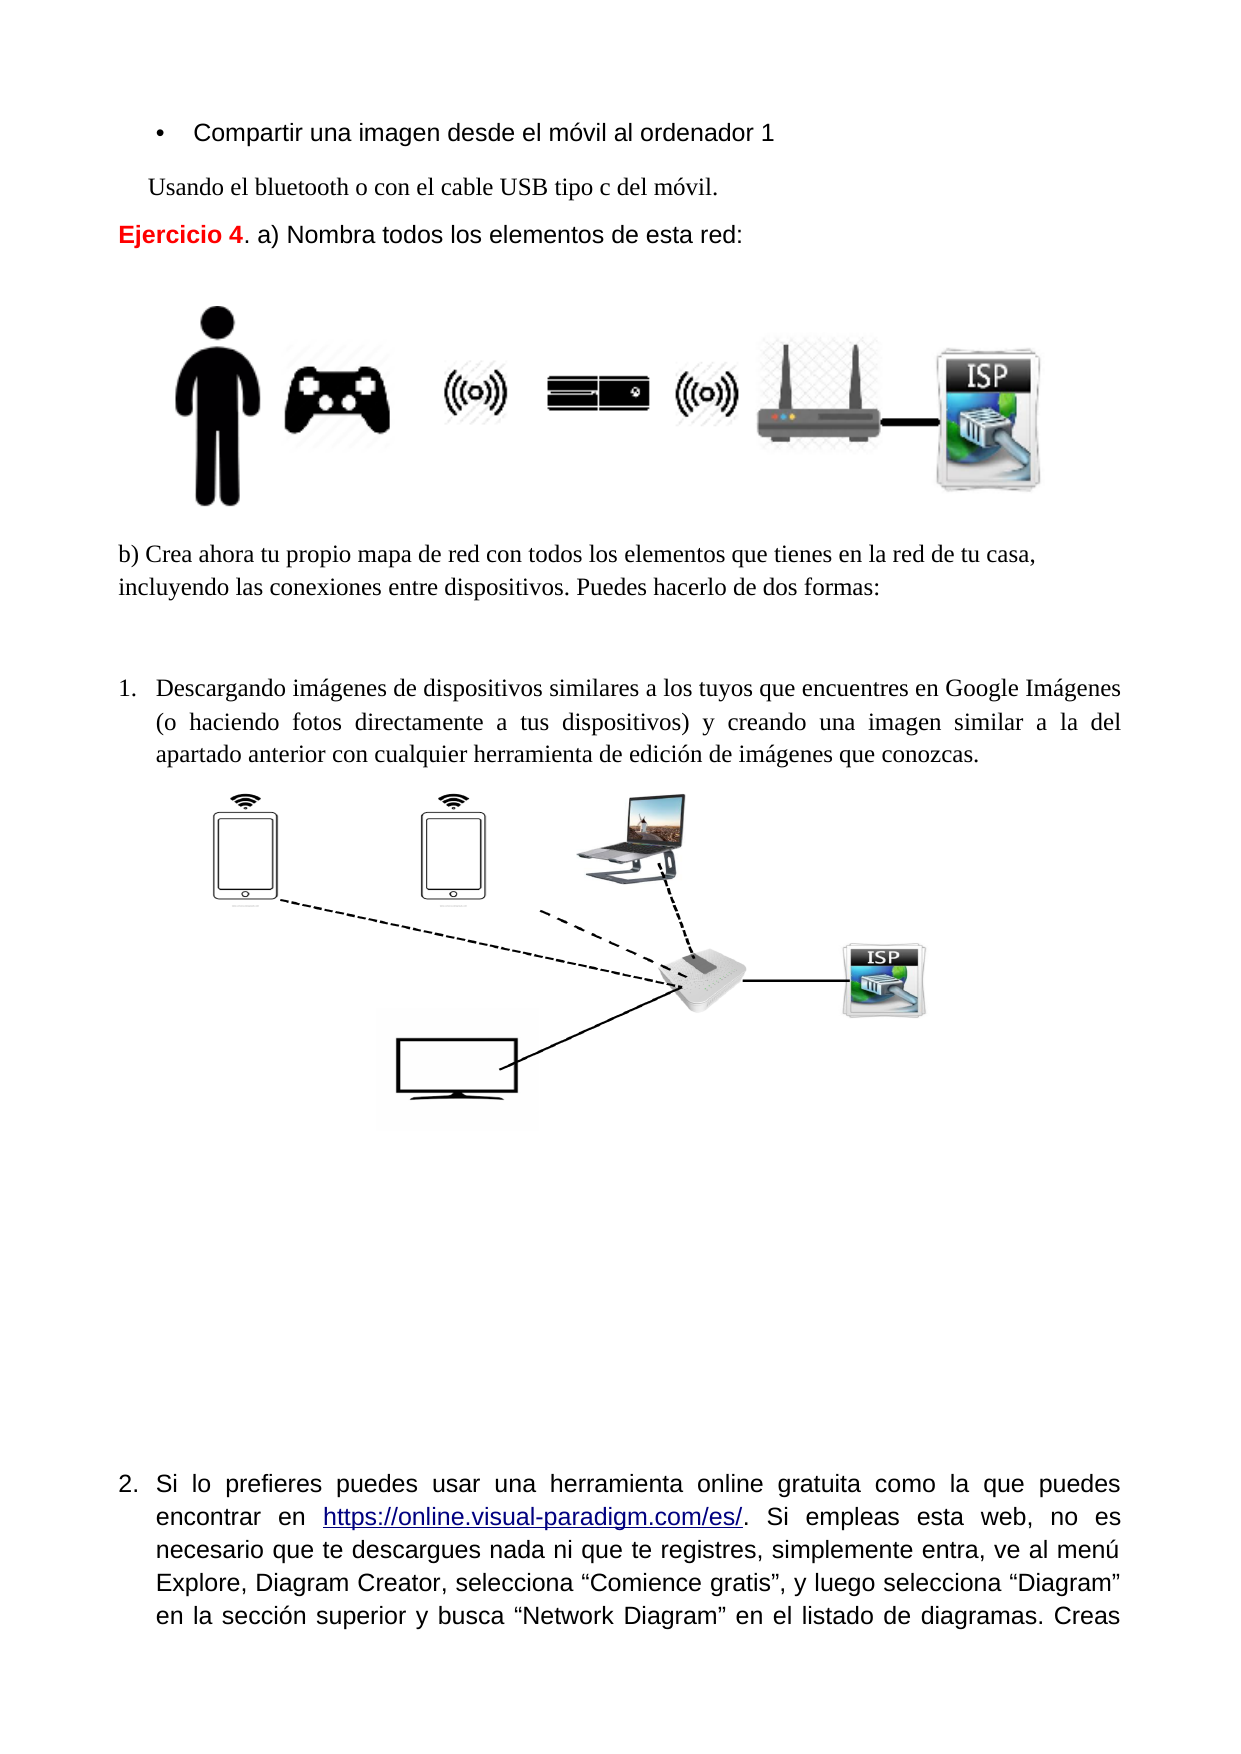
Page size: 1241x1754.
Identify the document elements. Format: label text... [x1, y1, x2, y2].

text b) Crea ahora tu propio mapa de red con todos los elementos que tienes en la red de tu casa, incluyendo las conexiones entre dispositivos. Puedes hacerlo de dos formas: [118, 375, 1122, 601]
text Ejercicio 4. a) Nombra todos los elementos de esta red: [118, 219, 1122, 248]
picture [118, 785, 1037, 1175]
list Compartir una imagen desde el móvil al ordenador 1 [156, 118, 1122, 147]
text Usando el bluetooth o con el cable USB tipo c del móvil. [118, 172, 1122, 201]
text 1. Descargando imágenes de dispositivos similares a los tuyos que encuentres en Google Imágenes (o haciendo fotos directamente a tus dispositivos) y creando una imagen similar a la del apartado anterior con cualquier herramienta de edición de imágenes que conozcas. [118, 673, 1122, 768]
picture [118, 306, 1120, 539]
text 2. Si lo prefieres puedes usar una herramienta online gratuita como la que puedes encontrar en https://online.visual-paradigm.com/es/. Si empleas esta web, no es necesario que te descargues nada ni que te registres, simplemente entra, ve al menú Explore, Diagram Creator, selecciona “Comience gratis”, y luego selecciona “Diagram” en la sección superior y busca “Network Diagram” en el listado de diagramas. Creas [118, 1469, 1122, 1630]
